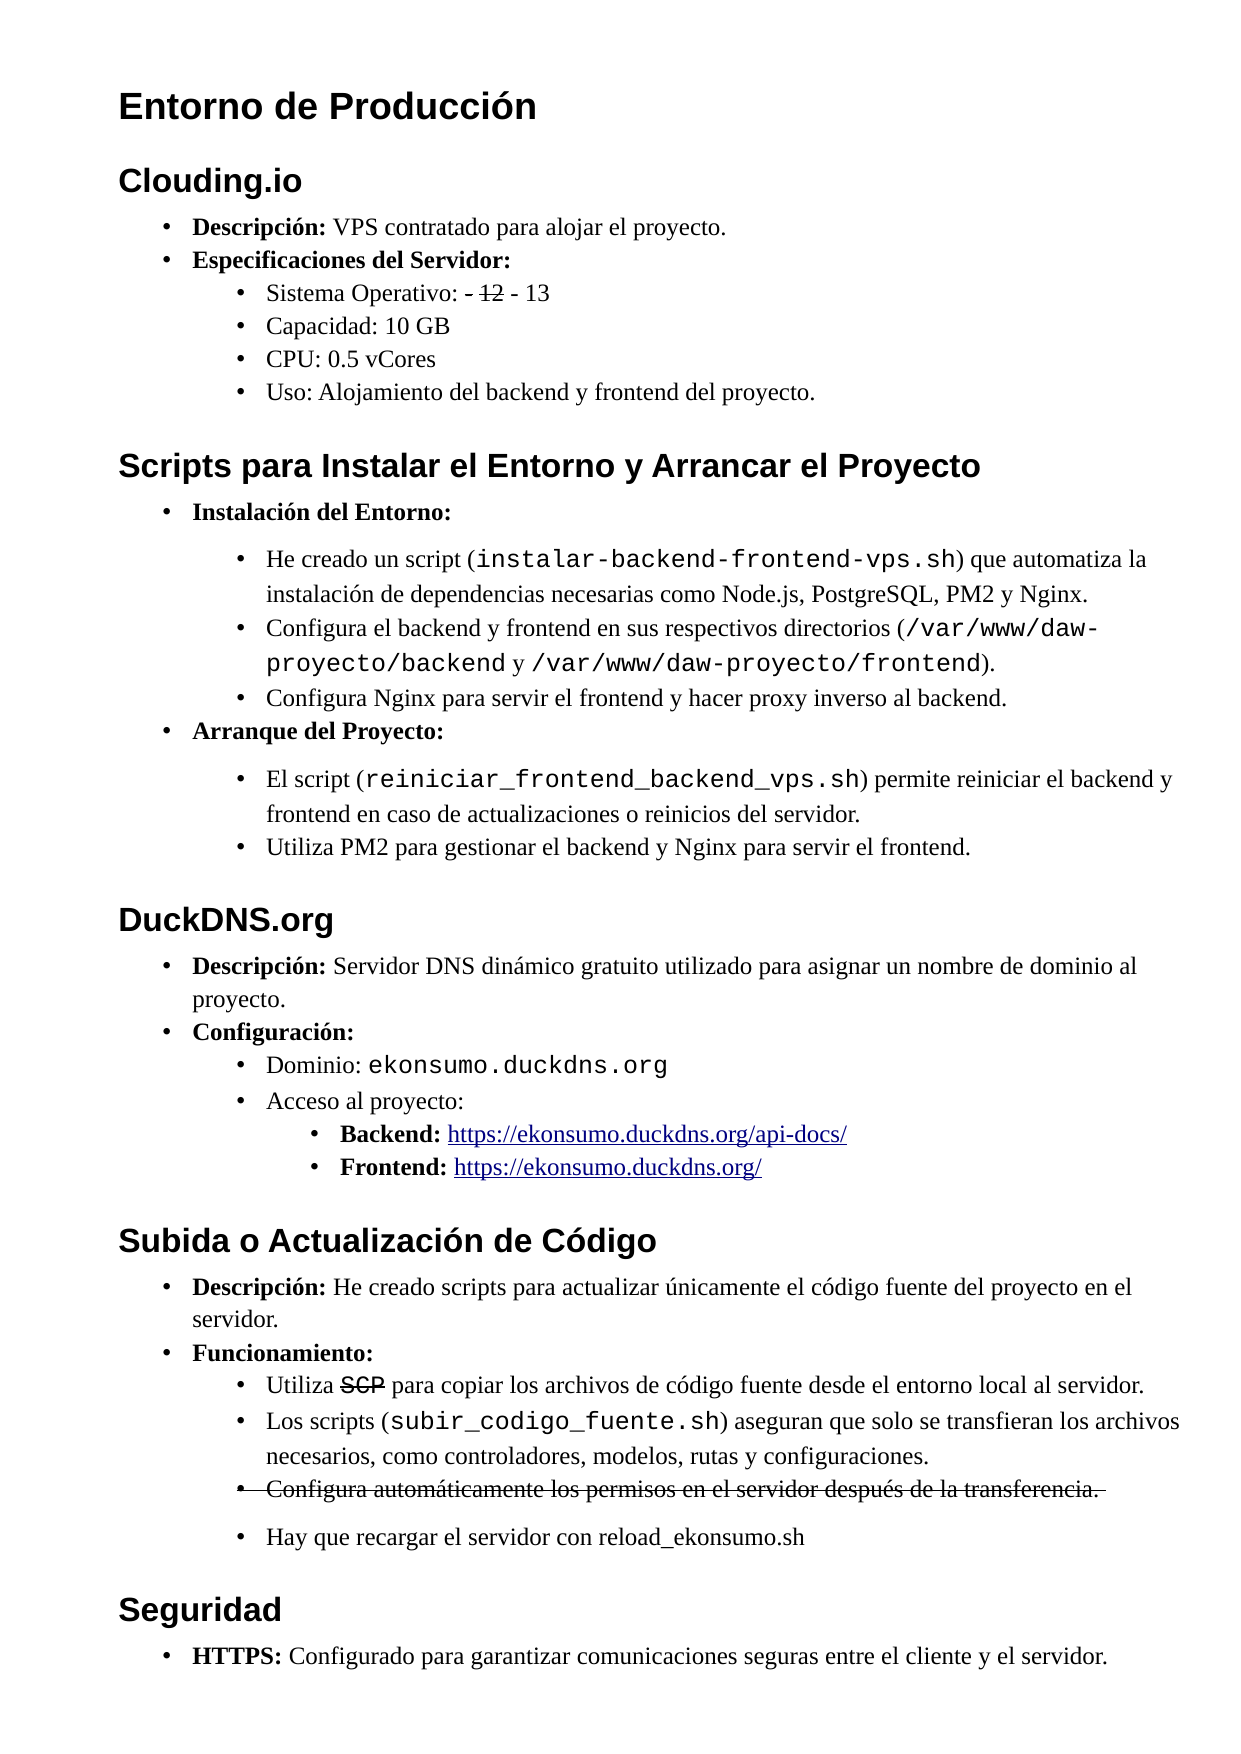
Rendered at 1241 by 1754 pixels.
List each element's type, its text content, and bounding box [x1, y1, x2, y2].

subtitle Entorno de Producción [118, 84, 1181, 128]
list Capacidad: 10 GB [236, 311, 1181, 340]
list Arranque del Proyecto: [162, 716, 1181, 745]
list Instalación del Entorno: [162, 497, 1181, 526]
list Dominio: ekonsumo.duckdns.org [236, 1051, 1181, 1081]
list He creado un script (instalar-backend-frontend-vps.sh) que automatiza la instalación de dependencias necesarias como Node.js, PostgreSQL, PM2 y Nginx. [236, 544, 1181, 608]
subtitle DuckDNS.org [118, 900, 1181, 939]
subtitle Seguridad [118, 1590, 1181, 1629]
list Configuración: [162, 1017, 1181, 1046]
list Sistema Operativo: - 12 - 13 [236, 278, 1181, 307]
list Descripción: VPS contratado para alojar el proyecto. [162, 212, 1181, 241]
list Utiliza SCP para copiar los archivos de código fuente desde el entorno local al servidor. [236, 1371, 1181, 1401]
list Descripción: He creado scripts para actualizar únicamente el código fuente del proyecto en el servidor. [162, 1272, 1181, 1333]
list Frontend: https://ekonsumo.duckdns.org/ [310, 1152, 1181, 1181]
list El script (reiniciar_frontend_backend_vps.sh) permite reiniciar el backend y frontend en caso de actualizaciones o reinicios del servidor. [236, 764, 1181, 828]
list Configura el backend y frontend en sus respectivos directorios (/var/www/daw-proyecto/backend y /var/www/daw-proyecto/frontend). [236, 613, 1181, 678]
list Backend: https://ekonsumo.duckdns.org/api-docs/ [310, 1119, 1181, 1148]
list Uso: Alojamiento del backend y frontend del proyecto. [236, 377, 1181, 406]
list Hay que recargar el servidor con reload_ekonsumo.sh [236, 1522, 1181, 1551]
list Especificaciones del Servidor: [162, 245, 1181, 274]
list Configura Nginx para servir el frontend y hacer proxy inverso al backend. [236, 683, 1181, 712]
list Funcionamiento: [162, 1338, 1181, 1366]
list Acceso al proyecto: [236, 1086, 1181, 1115]
subtitle Subida o Actualización de Código [118, 1220, 1181, 1259]
list Utiliza PM2 para gestionar el backend y Nginx para servir el frontend. [236, 832, 1181, 861]
list HTTPS: Configurado para garantizar comunicaciones seguras entre el cliente y el servidor. [162, 1641, 1181, 1670]
subtitle Scripts para Instalar el Entorno y Arrancar el Proyecto [118, 446, 1181, 484]
subtitle Clouding.io [118, 161, 1181, 200]
list Configura automáticamente los permisos en el servidor después de la transferencia. [236, 1474, 1181, 1503]
list CPU: 0.5 vCores [236, 344, 1181, 373]
list Descripción: Servidor DNS dinámico gratuito utilizado para asignar un nombre de dominio al proyecto. [162, 951, 1181, 1013]
list Los scripts (subir_codigo_fuente.sh) aseguran que solo se transfieran los archivos necesarios, como controladores, modelos, rutas y configuraciones. [236, 1406, 1181, 1470]
